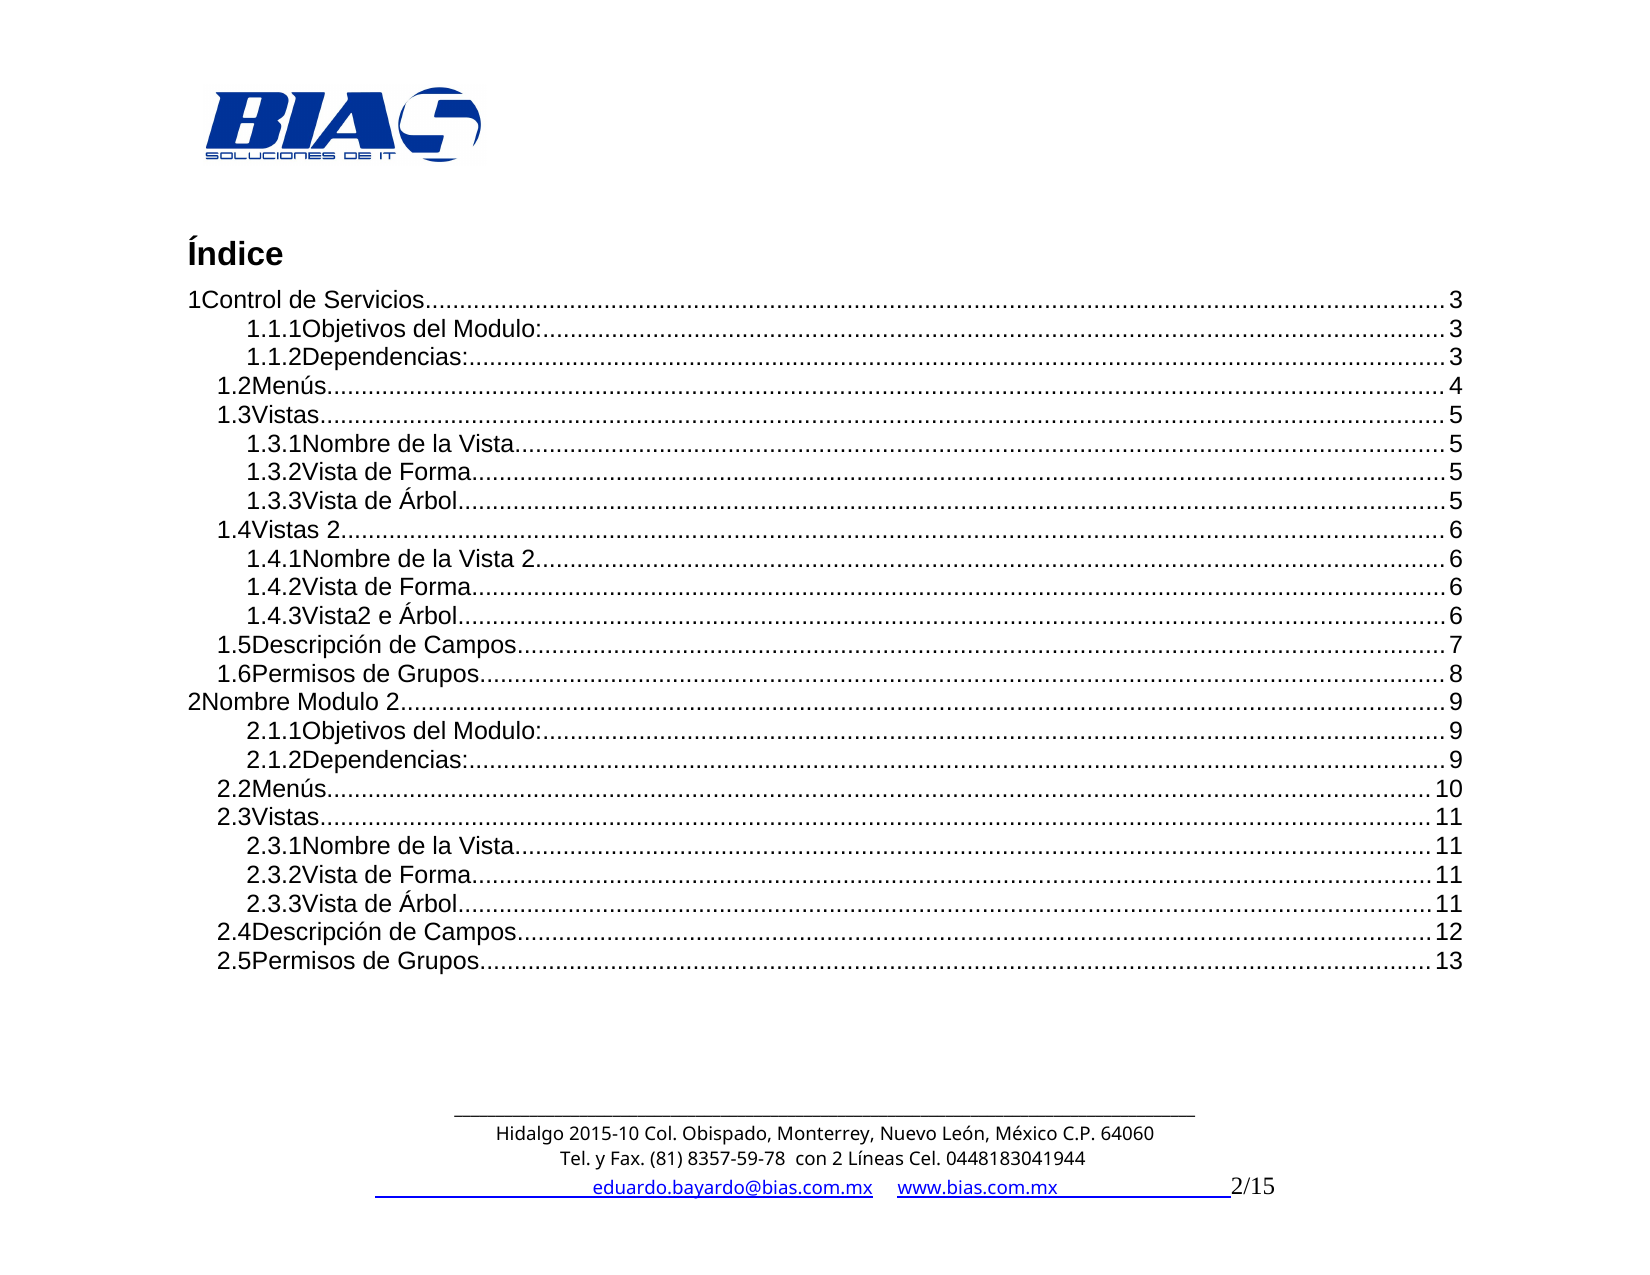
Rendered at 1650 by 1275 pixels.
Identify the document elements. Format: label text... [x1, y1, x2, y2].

text 1.3.2Vista de Forma 5 [246, 457, 1463, 486]
subtitle Índice [187, 234, 1463, 272]
text 1.2Menús 4 [217, 371, 1463, 400]
text 1.3Vistas 5 [217, 400, 1463, 429]
text 2.4Descripción de Campos 12 [217, 917, 1463, 946]
text 1.4.2Vista de Forma 6 [246, 572, 1463, 601]
text 2.3.1Nombre de la Vista 11 [246, 831, 1463, 860]
text 2.3.2Vista de Forma 11 [246, 860, 1463, 889]
text 2.1.1Objetivos del Modulo: 9 [246, 716, 1463, 745]
text 2.3Vistas 11 [217, 802, 1463, 831]
text 1Control de Servicios 3 [187, 285, 1463, 314]
text 1.3.3Vista de Árbol 5 [246, 486, 1463, 515]
text 1.3.1Nombre de la Vista 5 [246, 429, 1463, 457]
text 1.4.1Nombre de la Vista 2 6 [246, 544, 1463, 572]
text 2.1.2Dependencias: 9 [246, 745, 1463, 774]
text 1.1.2Dependencias: 3 [246, 342, 1463, 371]
text 1.6Permisos de Grupos 8 [217, 659, 1463, 687]
text 1.1.1Objetivos del Modulo: 3 [246, 314, 1463, 342]
text 2.3.3Vista de Árbol 11 [246, 889, 1463, 917]
text 1.5Descripción de Campos 7 [217, 630, 1463, 659]
text 2Nombre Modulo 2 9 [187, 687, 1463, 716]
text 2.2Menús 10 [217, 774, 1463, 802]
picture [203, 84, 487, 166]
text 1.4Vistas 2 6 [217, 515, 1463, 544]
text 2.5Permisos de Grupos 13 [217, 946, 1463, 975]
text 1.4.3Vista2 e Árbol 6 [246, 601, 1463, 630]
